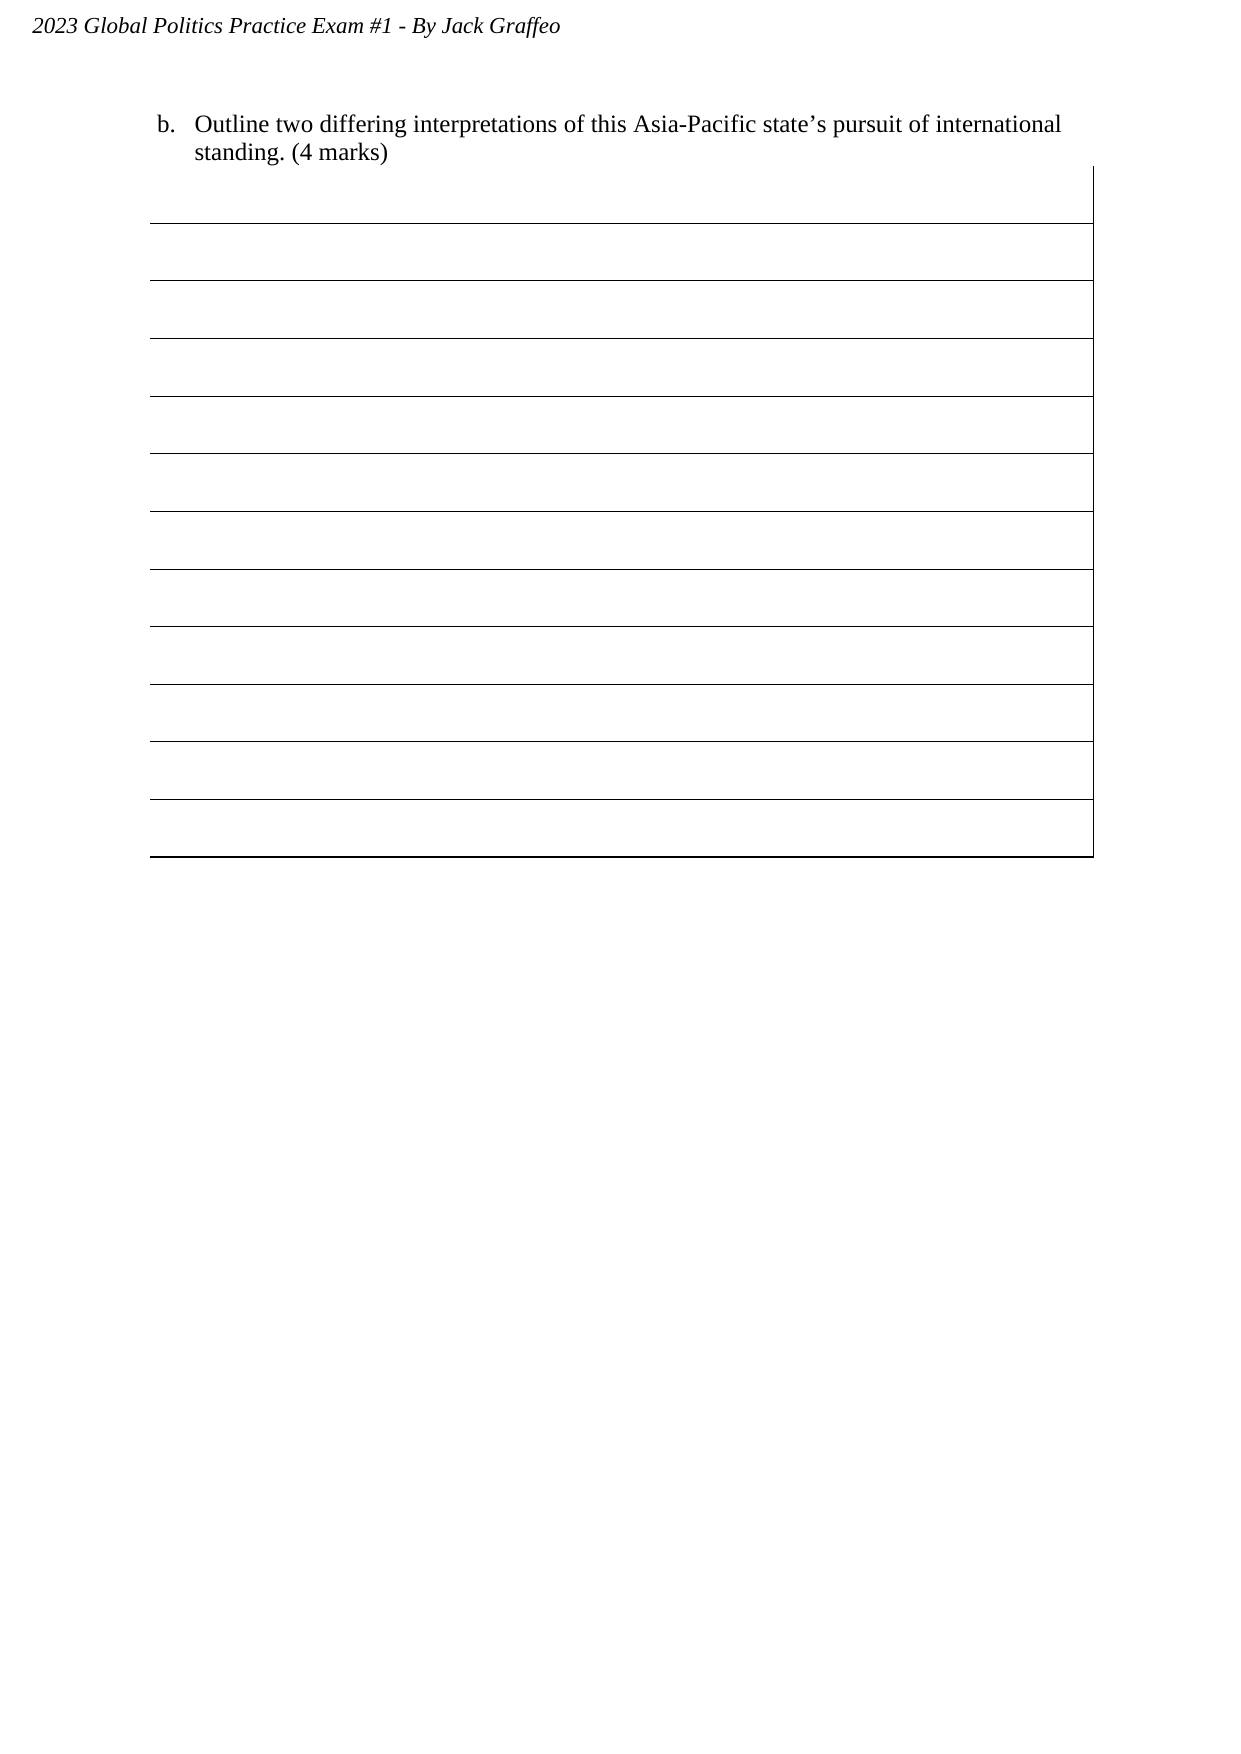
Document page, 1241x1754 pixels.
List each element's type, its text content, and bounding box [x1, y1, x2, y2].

table_cell [150, 224, 1093, 280]
list Outline two differing interpretations of this Asia-Pacific state’s pursuit of international standing. (4 marks) [157, 109, 1090, 166]
table_cell [150, 454, 1093, 511]
table_cell [150, 512, 1093, 568]
table_cell [150, 570, 1093, 626]
table_cell [150, 800, 1093, 856]
table_cell [150, 685, 1093, 741]
table_cell [150, 627, 1093, 684]
table_cell [150, 397, 1093, 453]
table_cell [150, 281, 1093, 338]
table_header [150, 166, 1093, 223]
table_cell [150, 742, 1093, 799]
table_cell [150, 339, 1093, 396]
